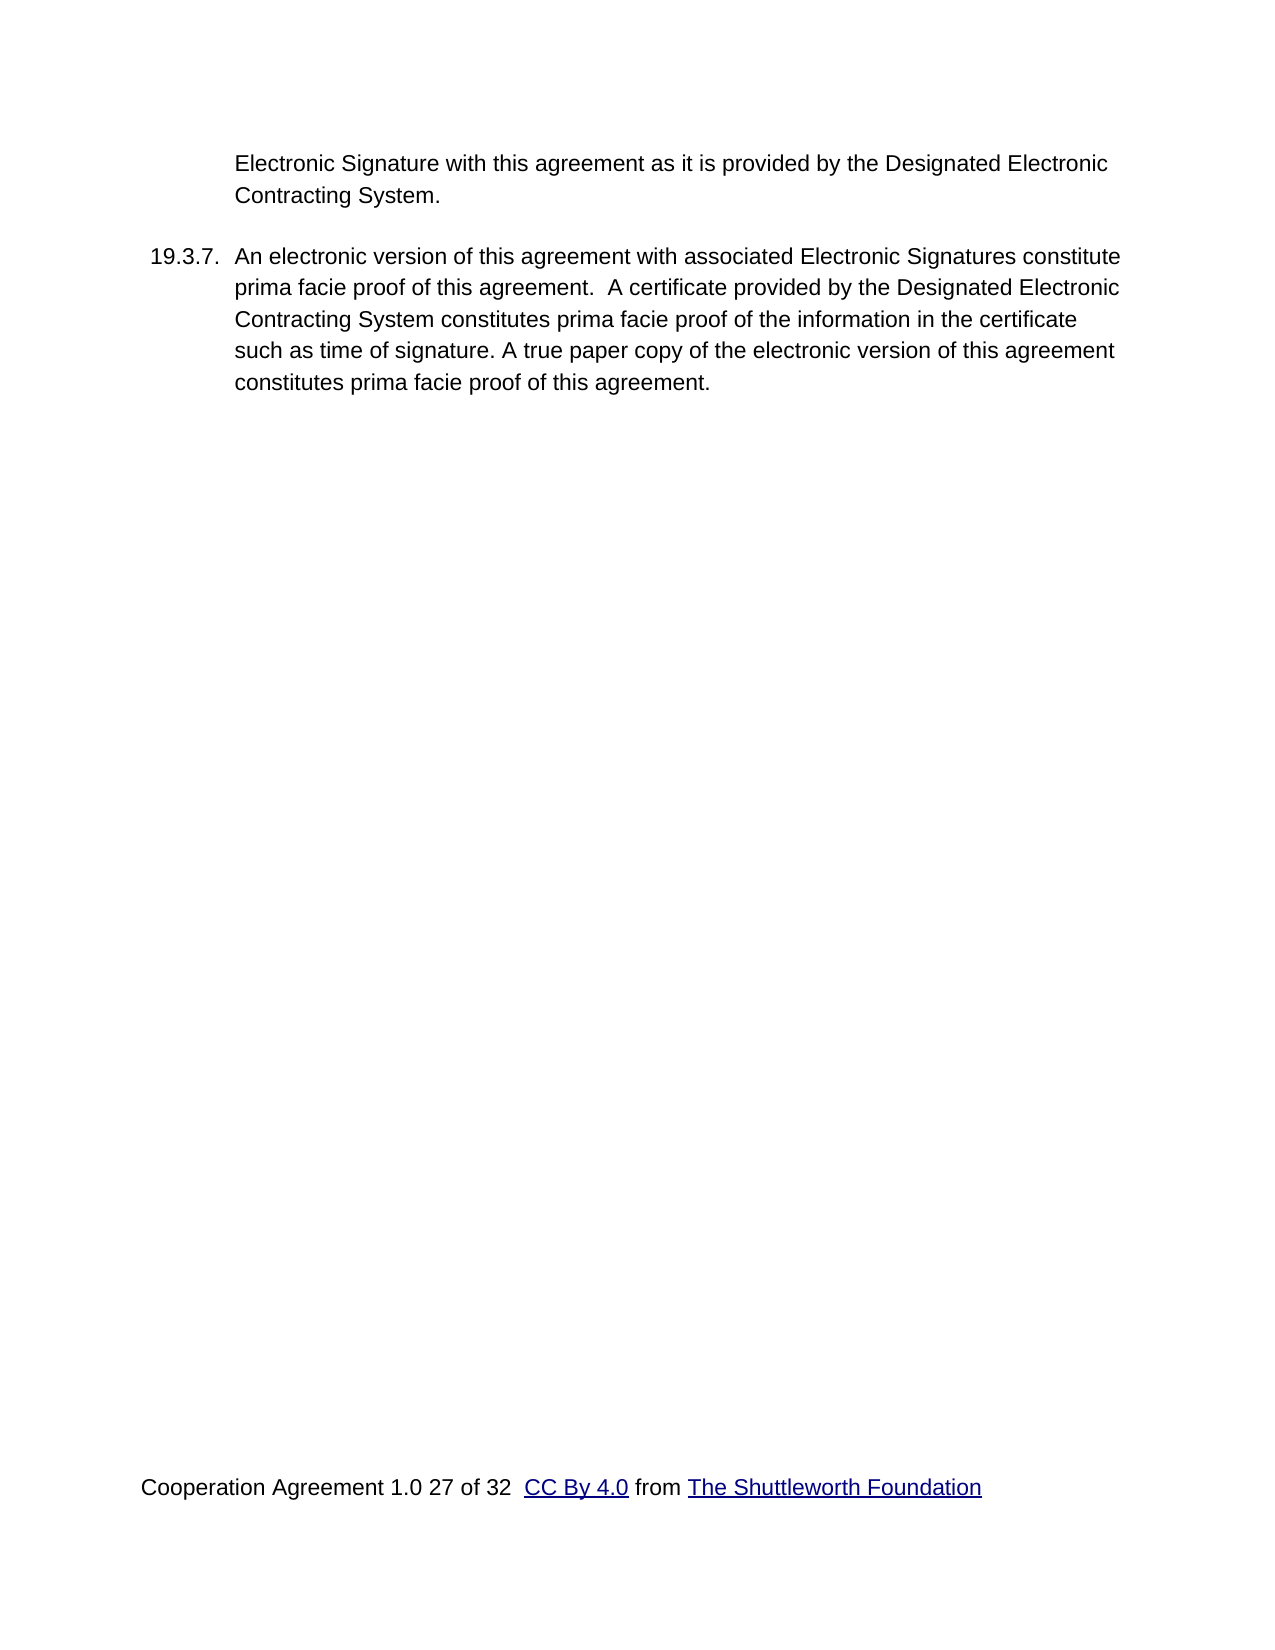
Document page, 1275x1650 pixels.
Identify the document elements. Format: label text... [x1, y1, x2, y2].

list An electronic version of this agreement with associated Electronic Signatures constitute prima facie proof of this agreement. A certificate provided by the Designated Electronic Contracting System constitutes prima facie proof of the information in the certificate such as time of signature. A true paper copy of the electronic version of this agreement constitutes prima facie proof of this agreement. [150, 243, 1125, 395]
list Electronic Signature with this agreement as it is provided by the Designated Electronic Contracting System. [150, 150, 1125, 208]
